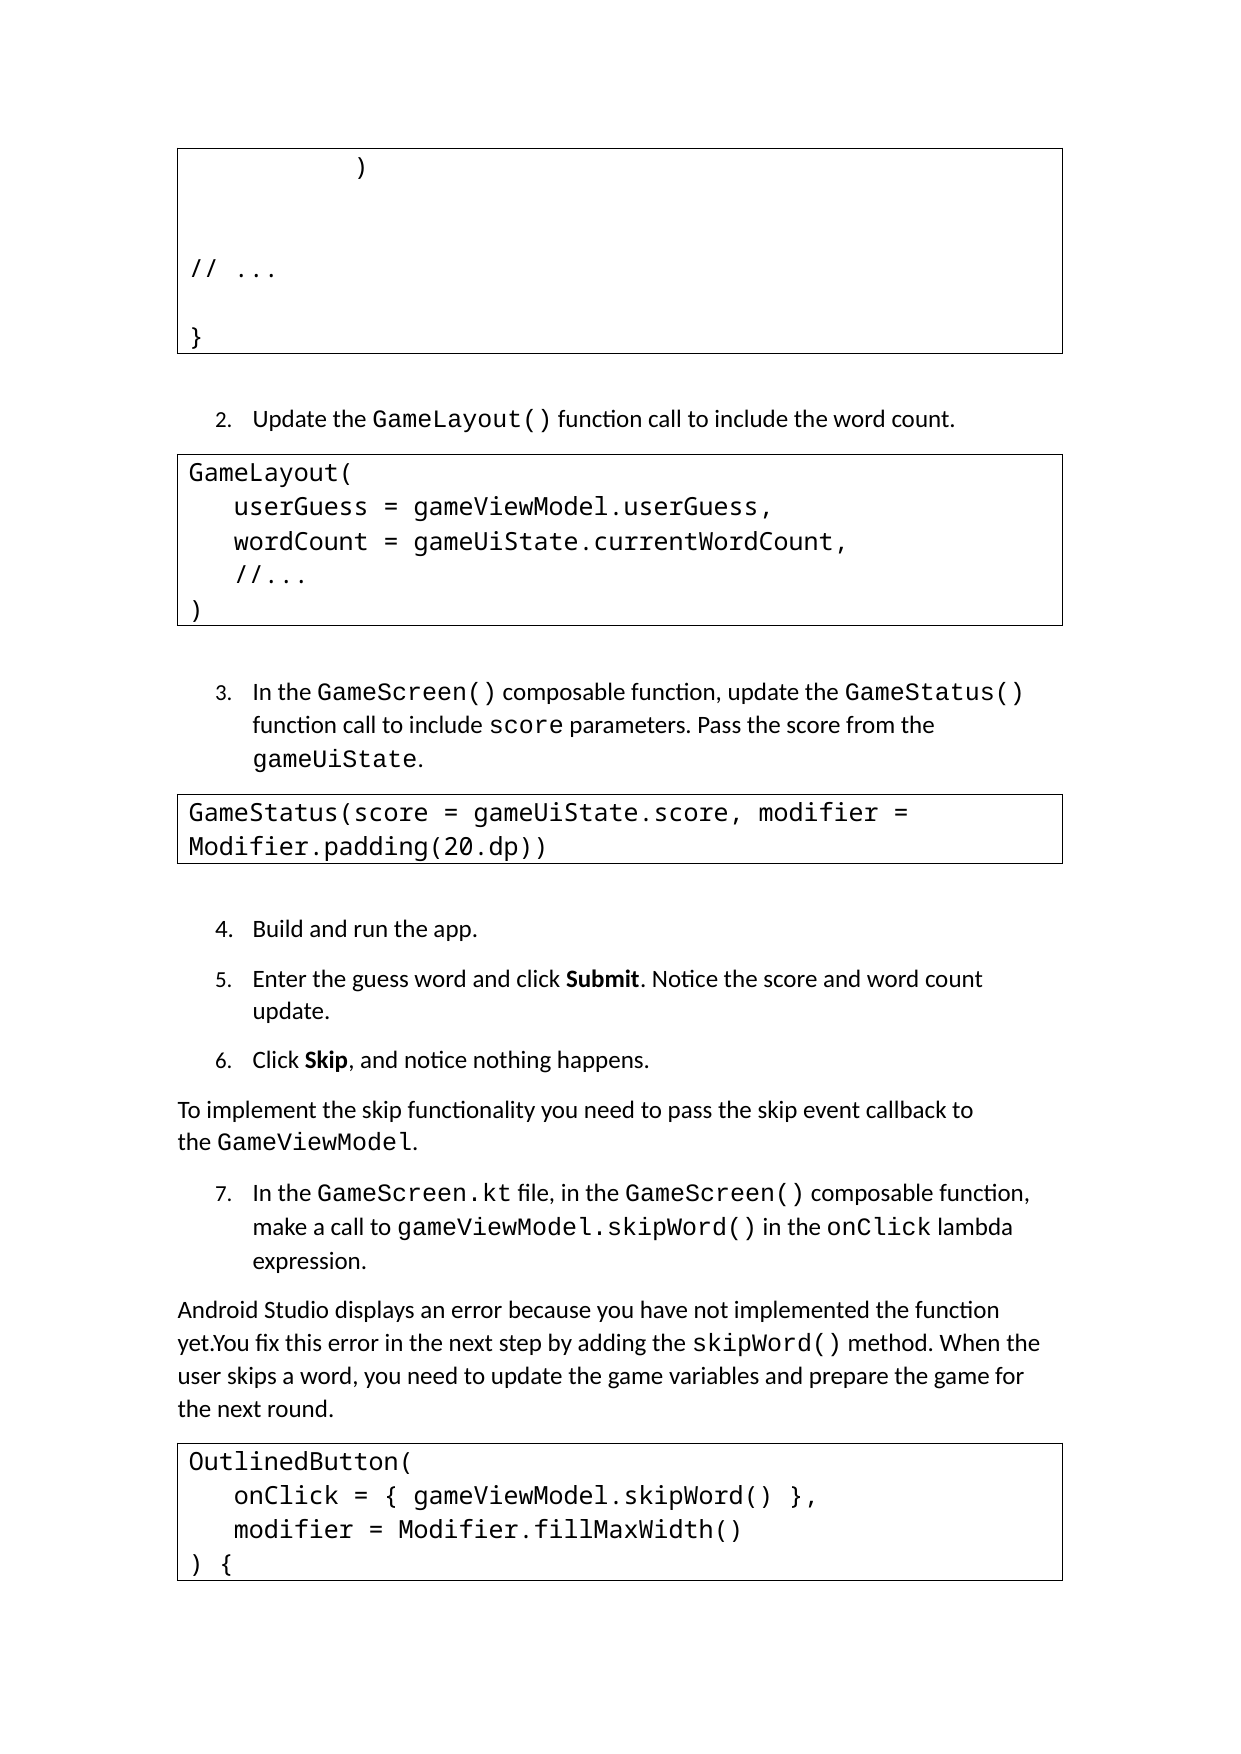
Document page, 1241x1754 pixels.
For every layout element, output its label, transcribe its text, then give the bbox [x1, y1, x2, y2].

table_header ) // ... } [178, 149, 1062, 353]
table_header GameStatus(score = gameUiState.score, modifier = Modifier.padding(20.dp)) [178, 795, 1062, 863]
list Enter the guess word and click Submit. Notice the score and word count update. [215, 963, 1063, 1026]
table_header OutlinedButton( onClick = { gameViewModel.skipWord() }, modifier = Modifier.fillMaxWidth() ) { [178, 1444, 1062, 1580]
table_header GameLayout( userGuess = gameViewModel.userGuess, wordCount = gameUiState.currentWordCount, //... ) [178, 455, 1062, 625]
text To implement the skip functionality you need to pass the skip event callback to the GameViewModel. [177, 1094, 1063, 1158]
list Update the GameLayout() function call to include the word count. [215, 403, 1063, 435]
list Build and run the app. [215, 913, 1063, 944]
text Android Studio displays an error because you have not implemented the function yet.You fix this error in the next step by adding the skipWord() method. When the user skips a word, you need to update the game variables and prepare the game for the next round. [177, 1294, 1063, 1424]
list In the GameScreen() composable function, update the GameStatus() function call to include score parameters. Pass the score from the gameUiState. [215, 676, 1063, 775]
list In the GameScreen.kt file, in the GameScreen() composable function, make a call to gameViewModel.skipWord() in the onClick lambda expression. [215, 1177, 1063, 1275]
list Click Skip, and notice nothing happens. [215, 1044, 1063, 1075]
